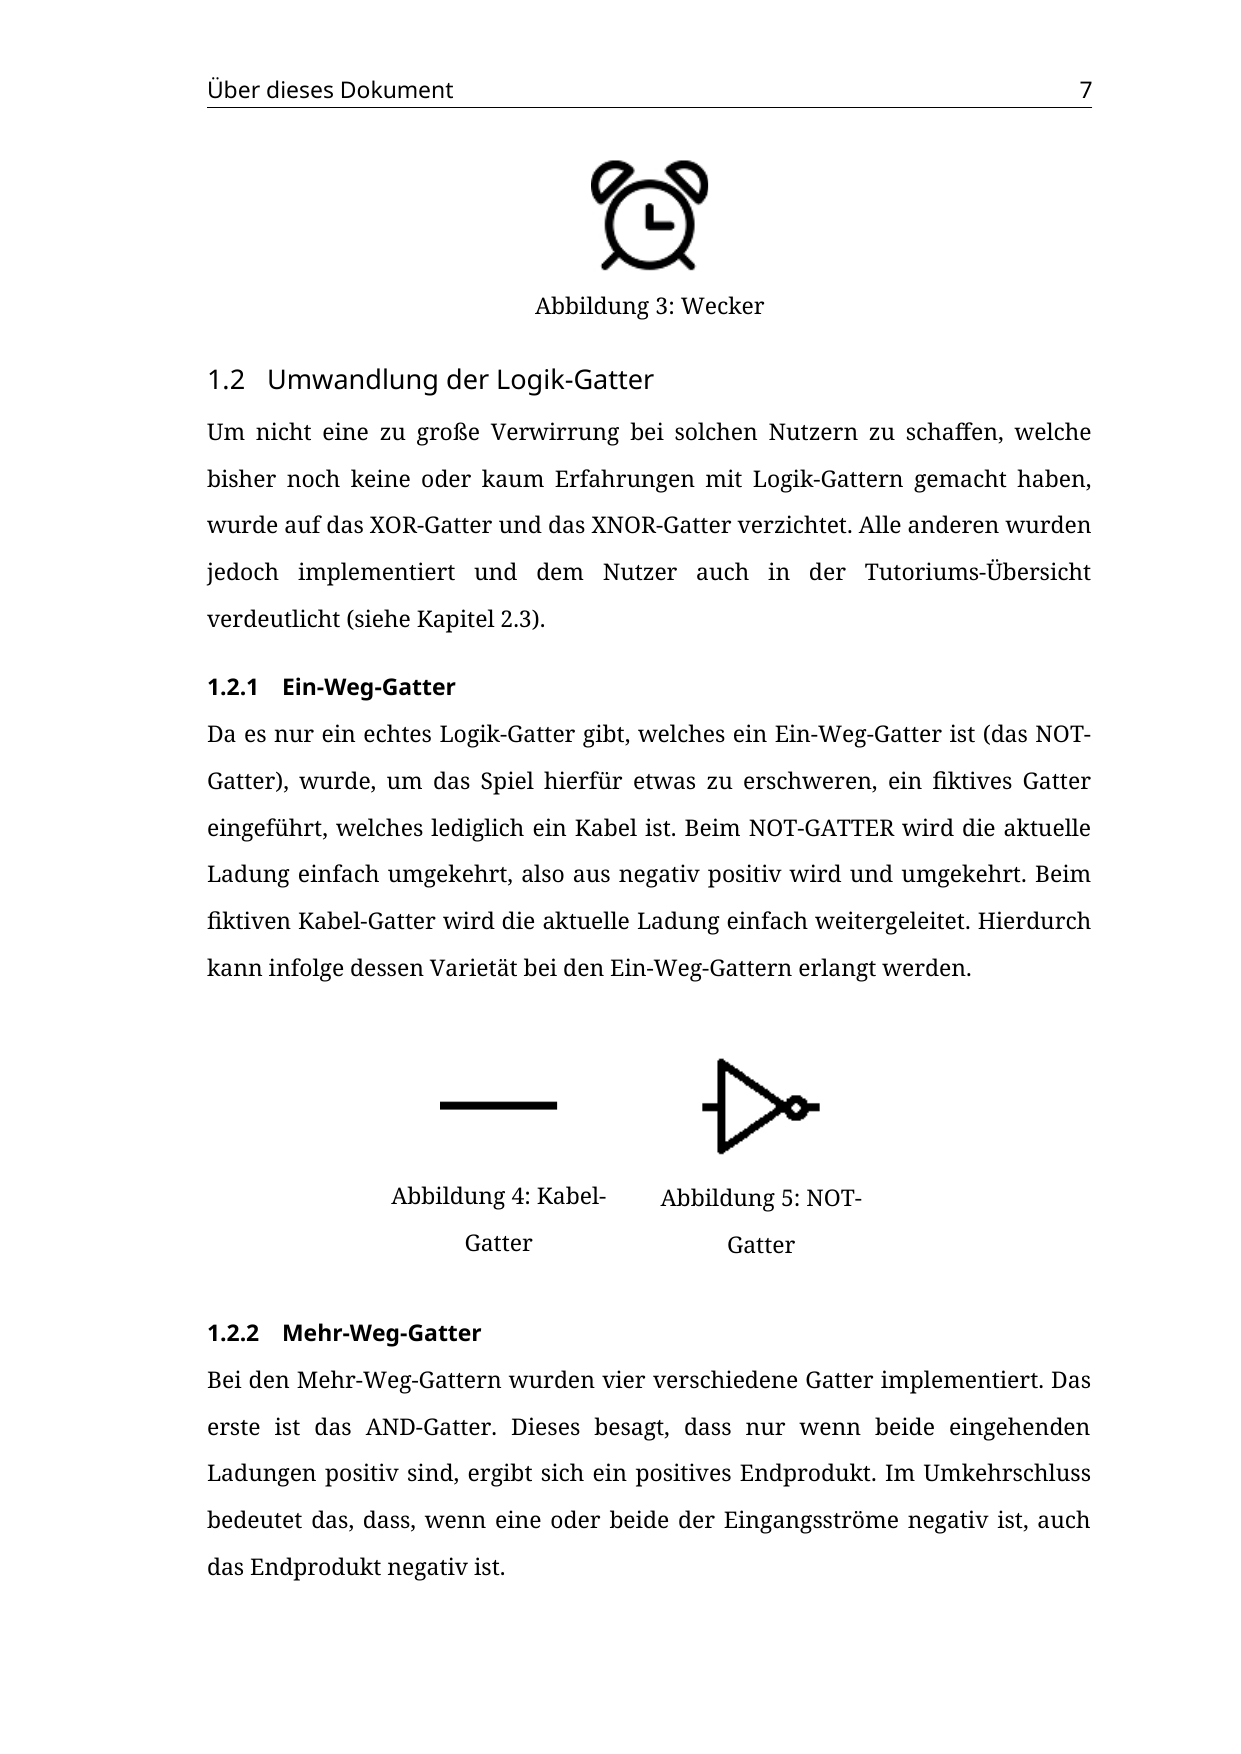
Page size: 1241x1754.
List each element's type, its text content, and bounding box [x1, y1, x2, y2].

subtitle Umwandlung der Logik-Gatter [207, 168, 1092, 397]
picture [440, 1047, 558, 1165]
text Abbildung 3: Wecker [530, 173, 769, 321]
text Abbildung 5: NOT-Gatter [655, 1060, 867, 1260]
text Abbildung 4: Kabel-Gatter [383, 1058, 614, 1258]
picture [702, 1049, 820, 1167]
text Um nicht eine zu große Verwirrung bei solchen Nutzern zu schaffen, welche bisher noch keine oder kaum Erfahrungen mit Logik-Gattern gemacht haben, wurde auf das XOR-Gatter und das XNOR-Gatter verzichtet. Alle anderen wurden jedoch implementiert und dem Nutzer auch in der Tutoriums-Übersicht verdeutlicht (siehe Kapitel 2.3). [207, 416, 1092, 634]
text Da es nur ein echtes Logik-Gatter gibt, welches ein Ein-Weg-Gatter ist (das NOT-Gatter), wurde, um das Spiel hierfür etwas zu erschweren, ein fiktives Gatter eingeführt, welches lediglich ein Kabel ist. Beim NOT-GATTER wird die aktuelle Ladung einfach umgekehrt, also aus negativ positiv wird und umgekehrt. Beim fiktiven Kabel-Gatter wird die aktuelle Ladung einfach weitergeleitet. Hierdurch kann infolge dessen Varietät bei den Ein-Weg-Gattern erlangt werden. [207, 718, 1092, 983]
subtitle Ein-Weg-Gatter [207, 671, 1092, 702]
text Bei den Mehr-Weg-Gattern wurden vier verschiedene Gatter implementiert. Das erste ist das AND-Gatter. Dieses besagt, dass nur wenn beide eingehenden Ladungen positiv sind, ergibt sich ein positives Endprodukt. Im Umkehrschluss bedeutet das, dass, wenn eine oder beide der Eingangsströme negativ ist, auch das Endprodukt negativ ist. [207, 1364, 1092, 1582]
picture [591, 157, 709, 275]
subtitle Mehr-Weg-Gatter [207, 1317, 1092, 1348]
